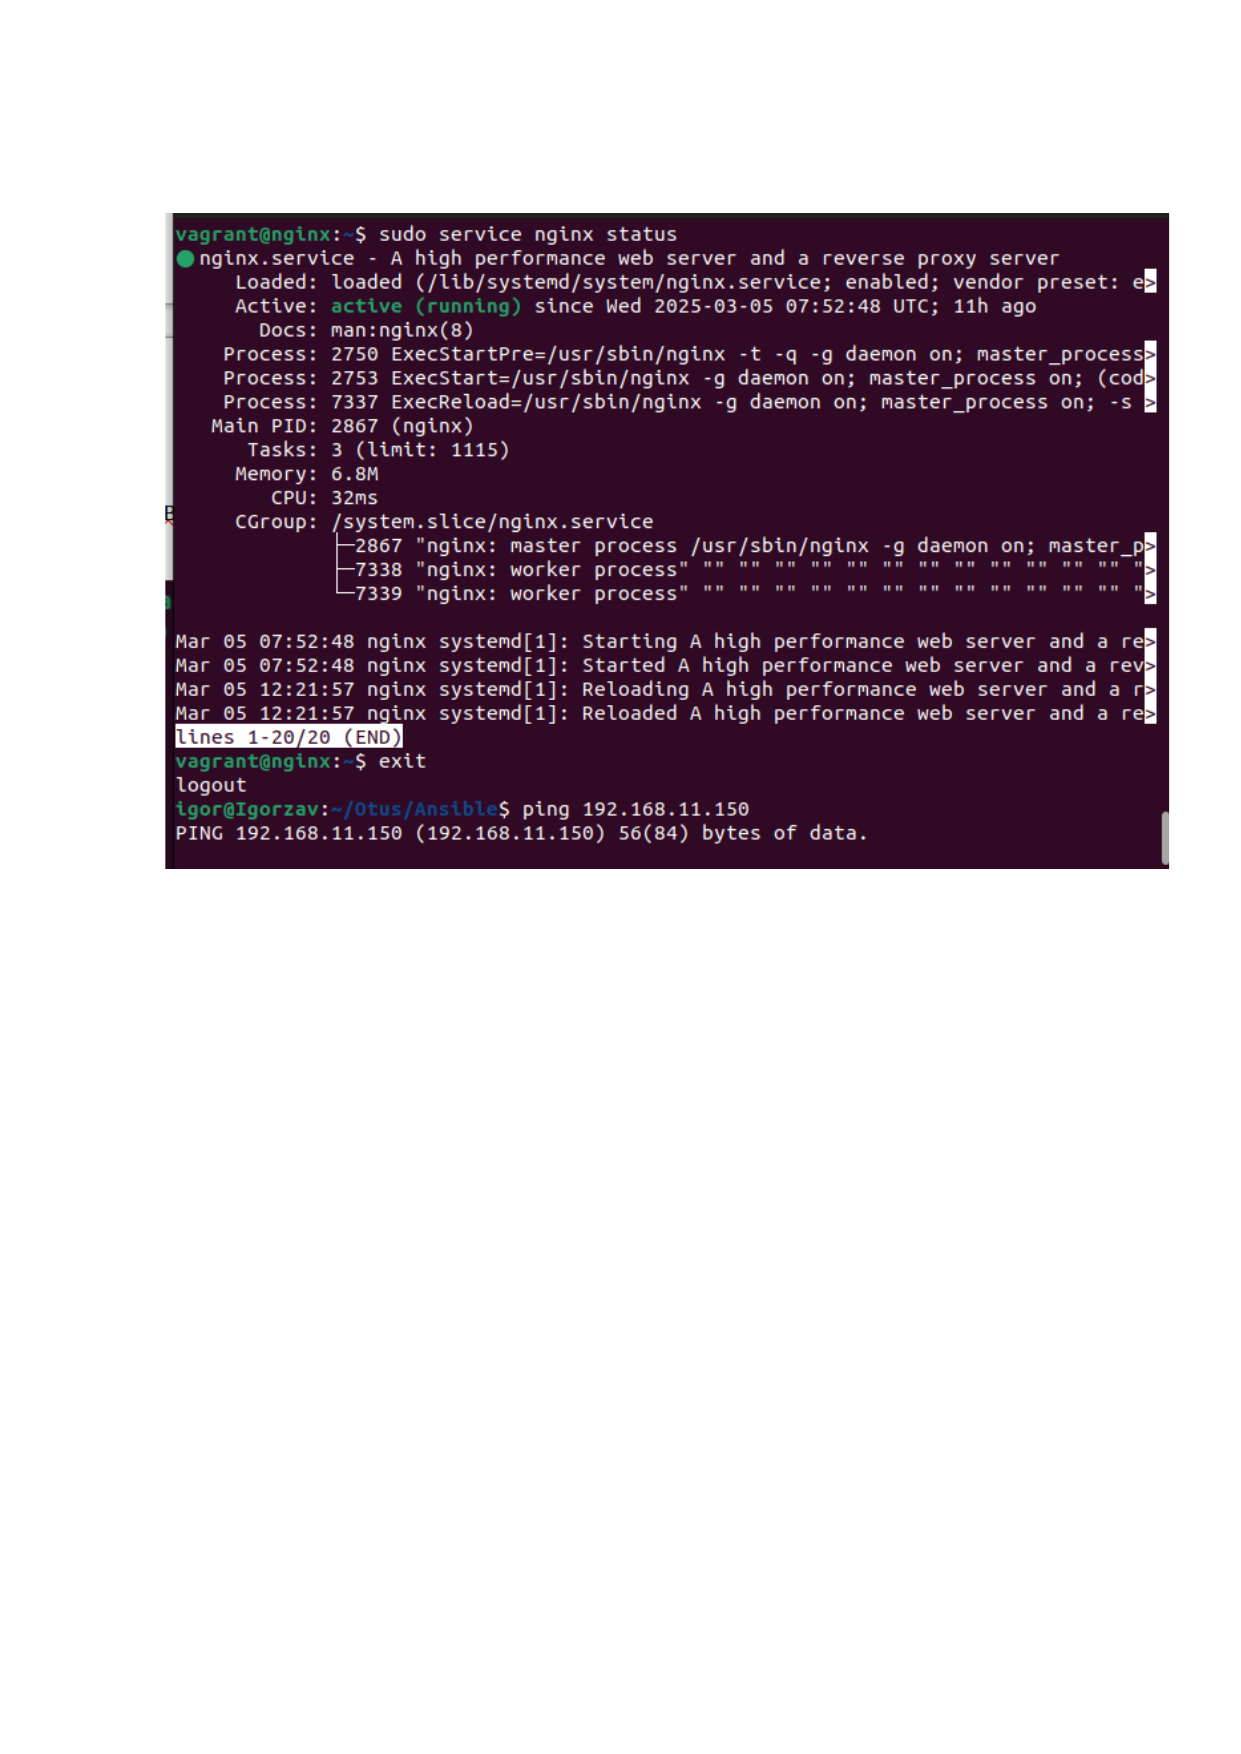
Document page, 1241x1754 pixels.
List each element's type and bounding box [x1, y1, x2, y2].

picture [165, 213, 1170, 869]
